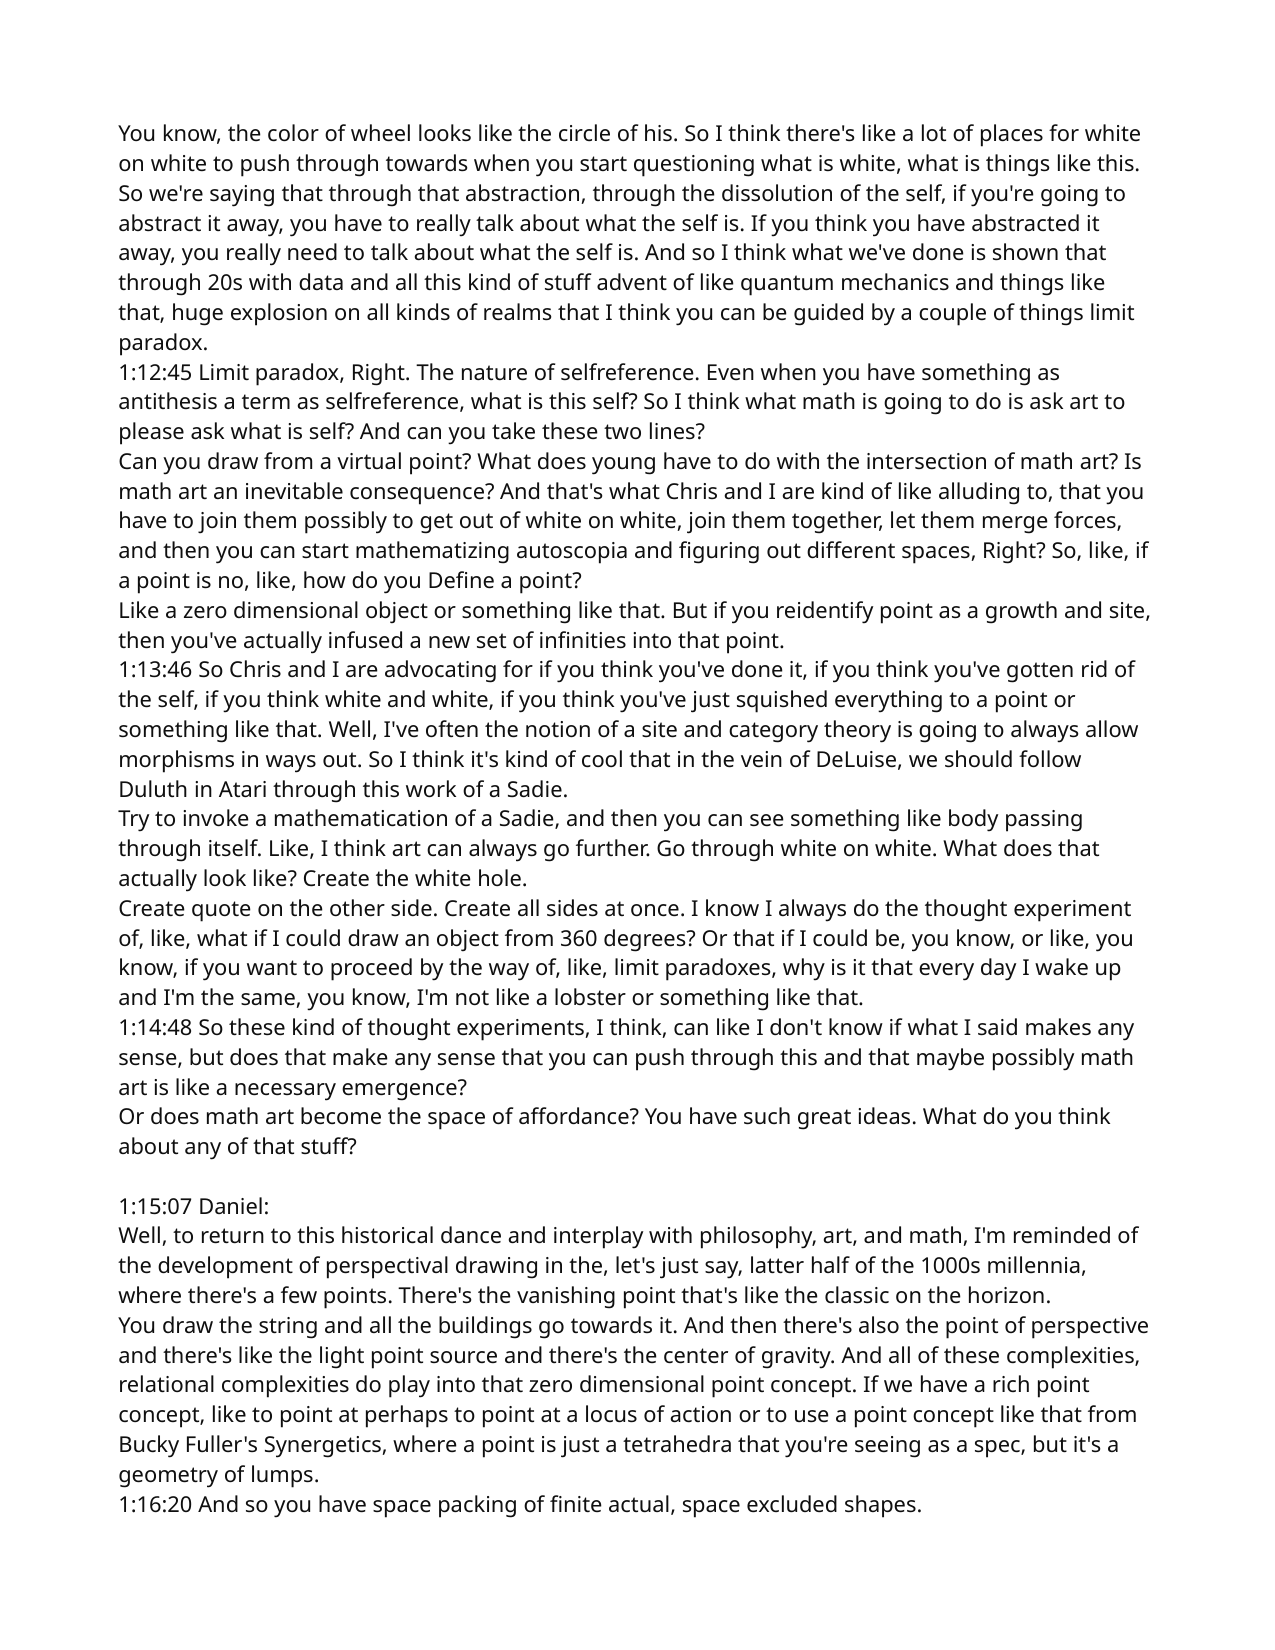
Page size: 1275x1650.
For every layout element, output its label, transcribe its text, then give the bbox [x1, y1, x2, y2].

text You draw the string and all the buildings go towards it. And then there's also the point of perspective and there's like the light point source and there's the center of gravity. And all of these complexities, relational complexities do play into that zero dimensional point concept. If we have a rich point concept, like to point at perhaps to point at a locus of action or to use a point concept like that from Bucky Fuller's Synergetics, where a point is just a tetrahedra that you're seeing as a spec, but it's a geometry of lumps. [118, 1310, 1157, 1488]
text You know, the color of wheel looks like the circle of his. So I think there's like a lot of places for white on white to push through towards when you start questioning what is white, what is things like this. So we're saying that through that abstraction, through the dissolution of the self, if you're going to abstract it away, you have to really talk about what the self is. If you think you have abstracted it away, you really need to talk about what the self is. And so I think what we've done is shown that through 20s with data and all this kind of stuff advent of like quantum mechanics and things like that, huge explosion on all kinds of realms that I think you can be guided by a couple of things limit paradox. [118, 118, 1157, 356]
text Create quote on the other side. Create all sides at once. I know I always do the thought experiment of, like, what if I could draw an object from 360 degrees? Or that if I could be, you know, or like, you know, if you want to proceed by the way of, like, limit paradoxes, why is it that every day I wake up and I'm the same, you know, I'm not like a lobster or something like that. [118, 893, 1157, 1012]
text Like a zero dimensional object or something like that. But if you reidentify point as a growth and site, then you've actually infused a new set of infinities into that point. [118, 595, 1157, 654]
text Can you draw from a virtual point? What does young have to do with the intersection of math art? Is math art an inevitable consequence? And that's what Chris and I are kind of like alluding to, that you have to join them possibly to get out of white on white, join them together, let them merge forces, and then you can start mathematizing autoscopia and figuring out different spaces, Right? So, like, if a point is no, like, how do you Define a point? [118, 446, 1157, 595]
text 1:14:48 So these kind of thought experiments, I think, can like I don't know if what I said makes any sense, but does that make any sense that you can push through this and that maybe possibly math art is like a necessary emergence? [118, 1012, 1157, 1101]
text 1:15:07 Daniel: [118, 1191, 1157, 1220]
text Try to invoke a mathematication of a Sadie, and then you can see something like body passing through itself. Like, I think art can always go further. Go through white on white. What does that actually look like? Create the white hole. [118, 803, 1157, 893]
text 1:13:46 So Chris and I are advocating for if you think you've done it, if you think you've gotten rid of the self, if you think white and white, if you think you've just squished everything to a point or something like that. Well, I've often the notion of a site and category theory is going to always allow morphisms in ways out. So I think it's kind of cool that in the vein of DeLuise, we should follow Duluth in Atari through this work of a Sadie. [118, 654, 1157, 803]
text Or does math art become the space of affordance? You have such great ideas. What do you think about any of that stuff? [118, 1101, 1157, 1161]
text 1:12:45 Limit paradox, Right. The nature of selfreference. Even when you have something as antithesis a term as selfreference, what is this self? So I think what math is going to do is ask art to please ask what is self? And can you take these two lines? [118, 356, 1157, 446]
text 1:16:20 And so you have space packing of finite actual, space excluded shapes. [118, 1488, 1157, 1518]
text Well, to return to this historical dance and interplay with philosophy, art, and math, I'm reminded of the development of perspectival drawing in the, let's just say, latter half of the 1000s millennia, where there's a few points. There's the vanishing point that's like the classic on the horizon. [118, 1220, 1157, 1310]
